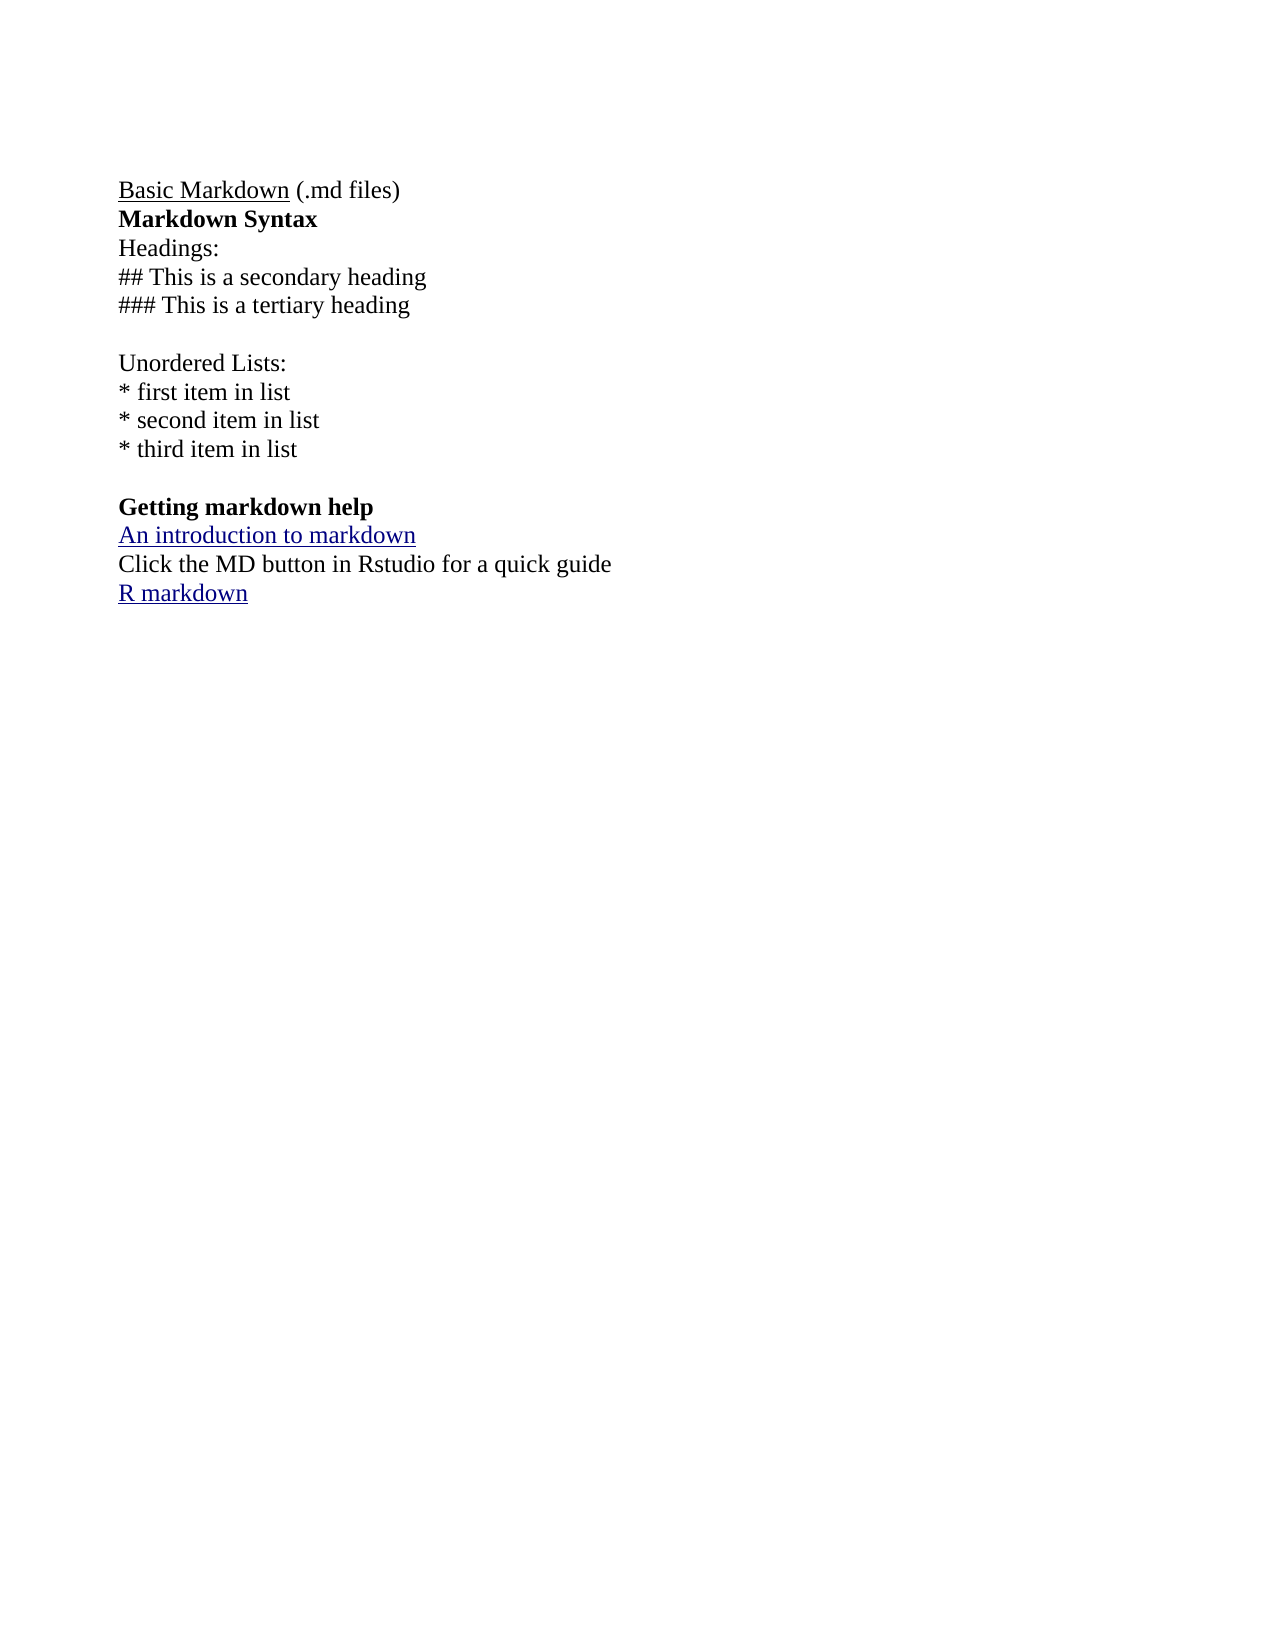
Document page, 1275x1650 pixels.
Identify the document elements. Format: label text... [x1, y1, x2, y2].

text * first item in list [118, 377, 1157, 406]
text Markdown Syntax [118, 204, 1157, 233]
text Headings: [118, 233, 1157, 262]
text Unordered Lists: [118, 348, 1157, 377]
text * second item in list [118, 406, 1157, 434]
text ### This is a tertiary heading [118, 291, 1157, 319]
text * third item in list [118, 434, 1157, 463]
text Click the MD button in Rstudio for a quick guide [118, 549, 1157, 578]
text ## This is a secondary heading [118, 262, 1157, 291]
text Basic Markdown (.md files) [118, 176, 1157, 204]
text Getting markdown help [118, 492, 1157, 521]
text An introduction to markdown [118, 521, 1157, 549]
text R markdown [118, 578, 1157, 607]
